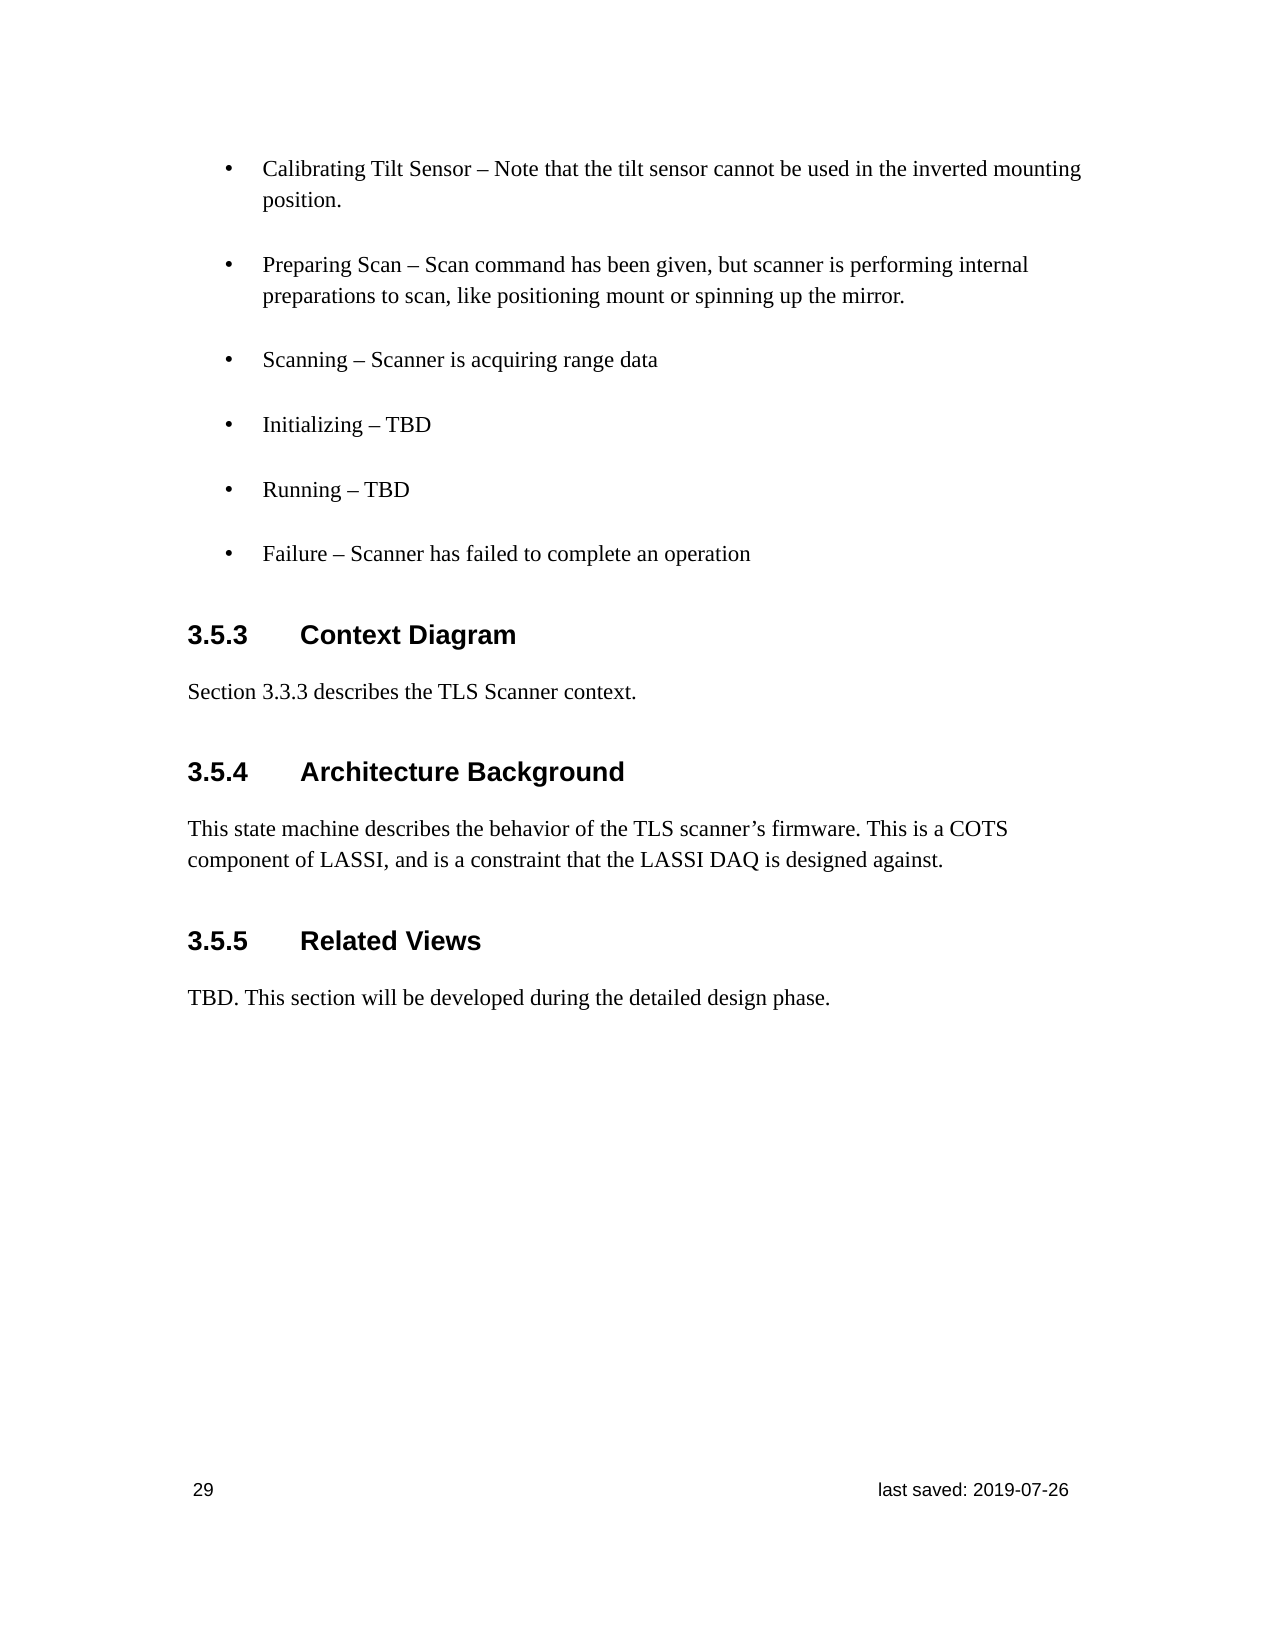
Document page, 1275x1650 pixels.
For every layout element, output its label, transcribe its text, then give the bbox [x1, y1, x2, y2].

text TBD. This section will be developed during the detailed design phase. [187, 979, 1087, 1010]
list Initializing – TBD [225, 406, 1087, 437]
text This state machine describes the behavior of the TLS scanner’s firmware. This is a COTS component of LASSI, and is a constraint that the LASSI DAQ is designed against. [187, 810, 1087, 873]
list Preparing Scan – Scan command has been given, but scanner is performing internal preparations to scan, like positioning mount or spinning up the mirror. [225, 246, 1087, 308]
list Failure – Scanner has failed to complete an operation [225, 535, 1087, 567]
text Section 3.3.3 describes the TLS Scanner context. [187, 673, 1087, 704]
subtitle Context Diagram [187, 614, 1087, 650]
subtitle Related Views [187, 921, 1087, 956]
list Running – TBD [225, 471, 1087, 502]
list Scanning – Scanner is acquiring range data [225, 342, 1087, 373]
subtitle Architecture Background [187, 752, 1087, 787]
list Calibrating Tilt Sensor – Note that the tilt sensor cannot be used in the inverted mounting position. [225, 150, 1087, 212]
